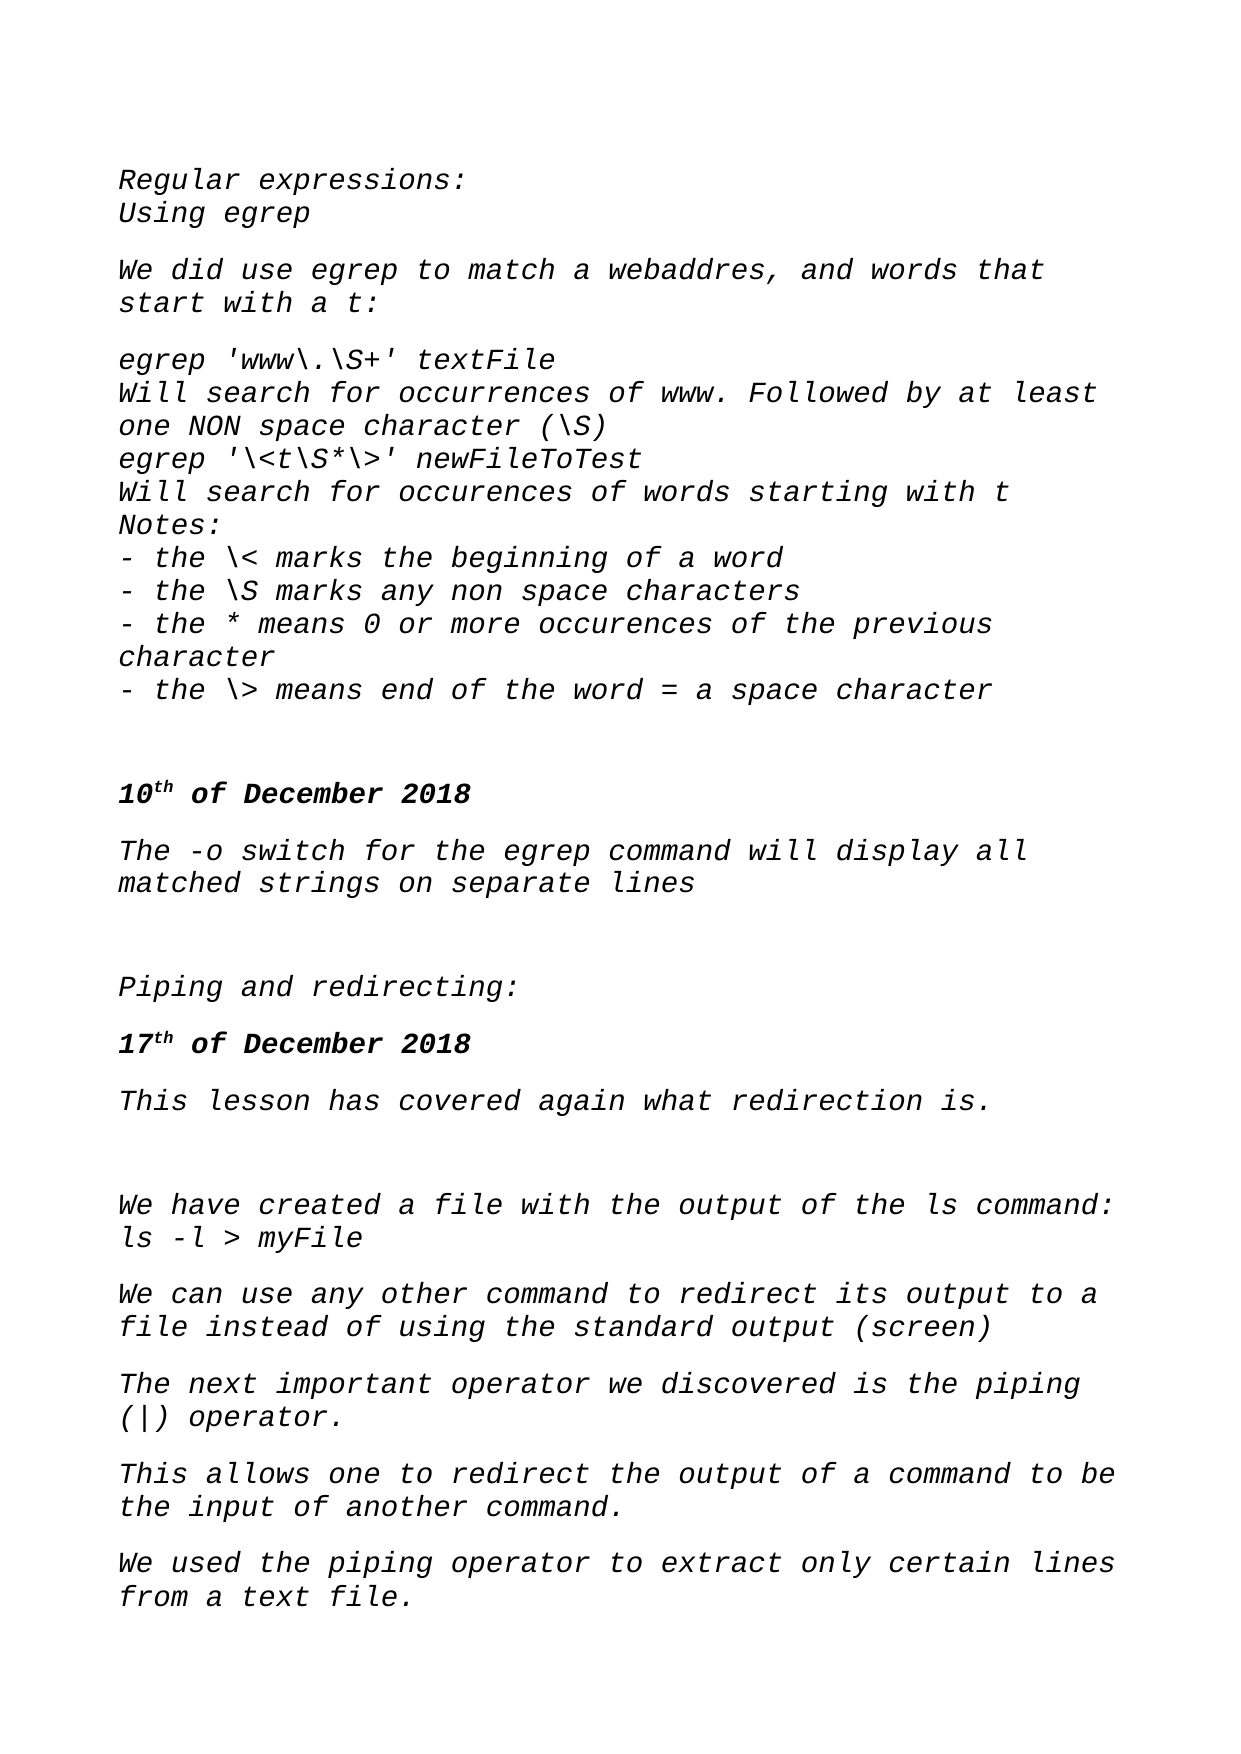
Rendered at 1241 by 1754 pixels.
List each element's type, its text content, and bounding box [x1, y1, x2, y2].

text Using egrep [118, 198, 1122, 231]
text 17th of December 2018 [118, 1029, 1122, 1062]
text egrep 'www\.\S+' textFile [118, 345, 1122, 378]
text This lesson has covered again what redirection is. [118, 1086, 1122, 1119]
text This allows one to redirect the output of a command to be the input of another command. [118, 1459, 1122, 1525]
text Piping and redirecting: [118, 973, 1122, 1006]
text - the \S marks any non space characters [118, 576, 1122, 609]
text ls -l > myFile [118, 1223, 1122, 1256]
text egrep '\<t\S*\>' newFileToTest [118, 444, 1122, 477]
text Will search for occurences of words starting with t [118, 477, 1122, 510]
text We used the piping operator to extract only certain lines from a text file. [118, 1549, 1122, 1615]
text 10th of December 2018 [118, 779, 1122, 812]
text We did use egrep to match a webaddres, and words that start with a t: [118, 255, 1122, 321]
text - the * means 0 or more occurences of the previous character [118, 609, 1122, 675]
text The -o switch for the egrep command will display all matched strings on separate lines [118, 836, 1122, 902]
text The next important operator we discovered is the piping (|) operator. [118, 1369, 1122, 1435]
text We can use any other command to redirect its output to a file instead of using the standard output (screen) [118, 1279, 1122, 1346]
text Regular expressions: [118, 165, 1122, 198]
text We have created a file with the output of the ls command: [118, 1190, 1122, 1223]
text - the \< marks the beginning of a word [118, 543, 1122, 576]
text Will search for occurrences of www. Followed by at least one NON space character (\S) [118, 378, 1122, 444]
text Notes: [118, 510, 1122, 543]
text - the \> means end of the word = a space character [118, 675, 1122, 708]
